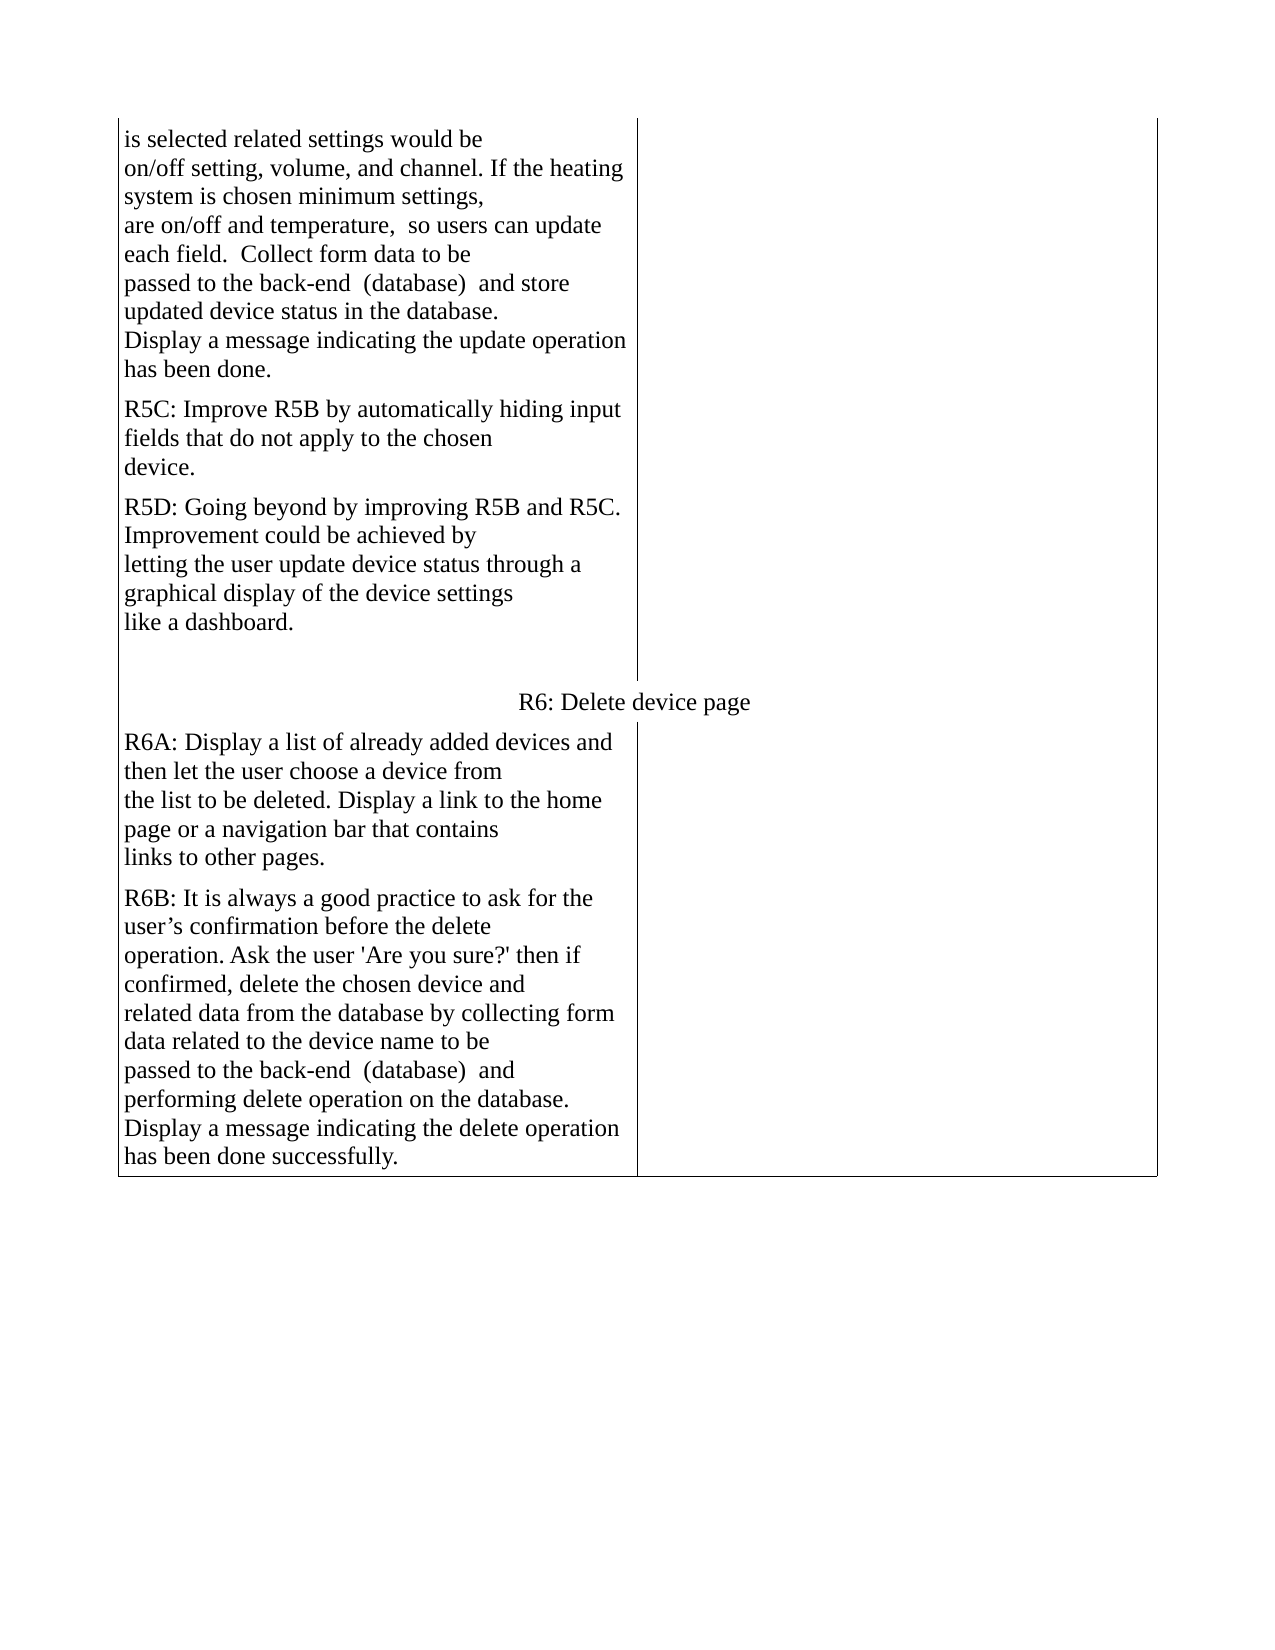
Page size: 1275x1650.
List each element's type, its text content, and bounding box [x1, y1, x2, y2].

table_cell [638, 118, 1157, 388]
table_cell R5D: Going beyond by improving R5B and R5C. Improvement could be achieved by letting the user update device status through a graphical display of the device settings like a dashboard. [119, 486, 637, 641]
table_cell [638, 486, 1157, 641]
table_cell R6A: Display a list of already added devices and then let the user choose a device from the list to be deleted. Display a link to the home page or a navigation bar that contains links to other pages. [119, 722, 637, 877]
table_cell [638, 641, 1157, 681]
table_cell [638, 877, 1157, 1176]
table_cell R6: Delete device page [119, 681, 1157, 722]
table_cell [638, 722, 1157, 877]
table_cell [638, 388, 1157, 486]
table_cell is selected related settings would be on/off setting, volume, and channel. If the heating system is chosen minimum settings, are on/off and temperature, so users can update each field. Collect form data to be passed to the back-end (database) and store updated device status in the database. Display a message indicating the update operation has been done. [119, 118, 637, 388]
table_cell R6B: It is always a good practice to ask for the user’s confirmation before the delete operation. Ask the user 'Are you sure?' then if confirmed, delete the chosen device and related data from the database by collecting form data related to the device name to be passed to the back-end (database) and performing delete operation on the database. Display a message indicating the delete operation has been done successfully. [119, 877, 637, 1176]
table_cell R5C: Improve R5B by automatically hiding input fields that do not apply to the chosen device. [119, 388, 637, 486]
table_cell [119, 641, 637, 681]
